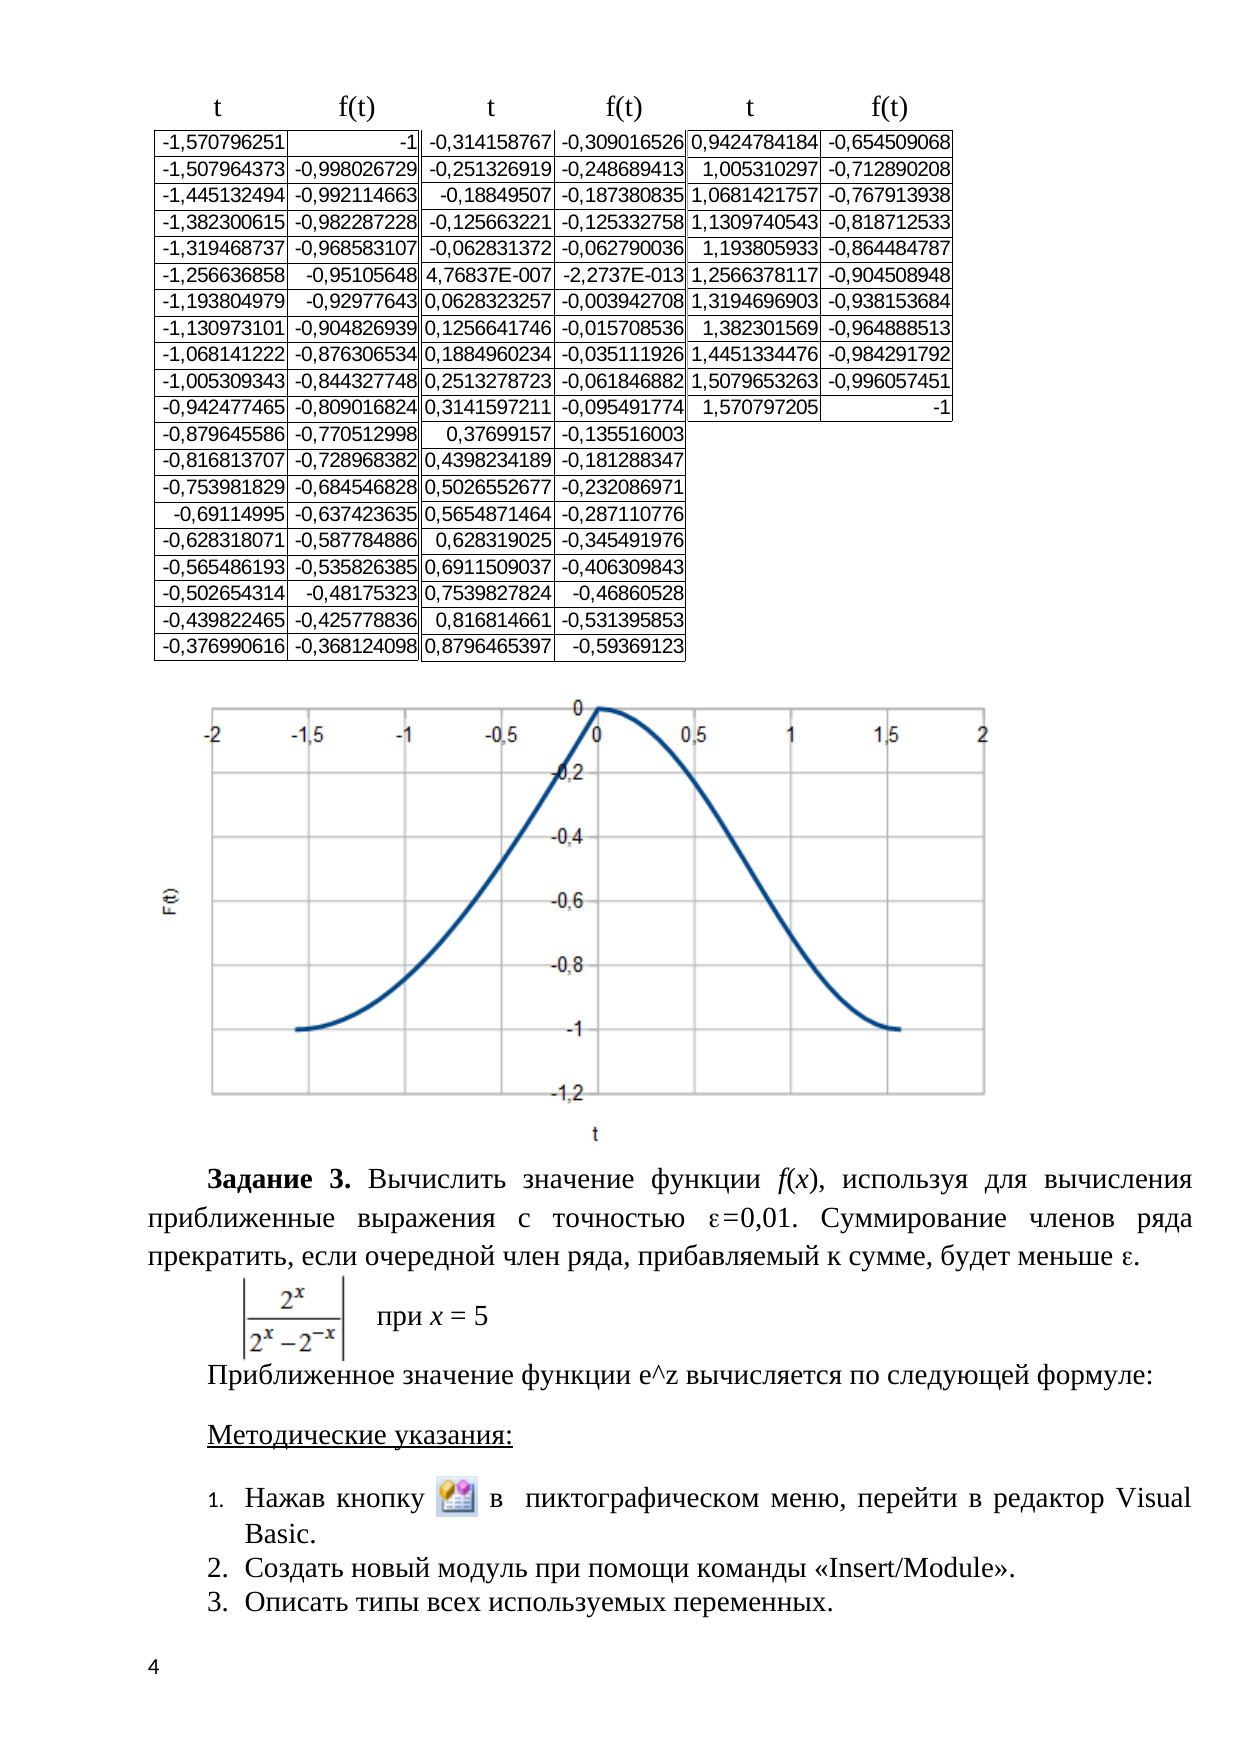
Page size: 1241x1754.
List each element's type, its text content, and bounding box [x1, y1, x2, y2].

text Рис. 2 График F(t) [1012, 1099, 1193, 1135]
list Описать типы всех используемых переменных. [207, 1584, 1193, 1617]
picture [157, 675, 1012, 1160]
text Задание 3. Вычислить значение функции f(x), используя для вычисления приближенные выражения с точностью =0,01. Суммирование членов ряда прекратить, если очередной член ряда, прибавляемый к сумме, будет меньше . [148, 1161, 1193, 1272]
text t f(t) t f(t) t f(t) [148, 89, 1193, 122]
list Создать новый модуль при помощи команды «Insert/Module». [207, 1550, 1193, 1584]
text Методические указания: [148, 1417, 1193, 1450]
picture [220, 1272, 357, 1361]
text Приближенное значение функции e^z вычисляется по следующей формуле: [148, 1357, 1193, 1391]
text при x = 5 [357, 1298, 1193, 1332]
text [148, 1298, 220, 1332]
picture [436, 1476, 479, 1517]
list Нажав кнопку в пиктографическом меню, перейти в редактор Visual Basic. [207, 1476, 1193, 1550]
